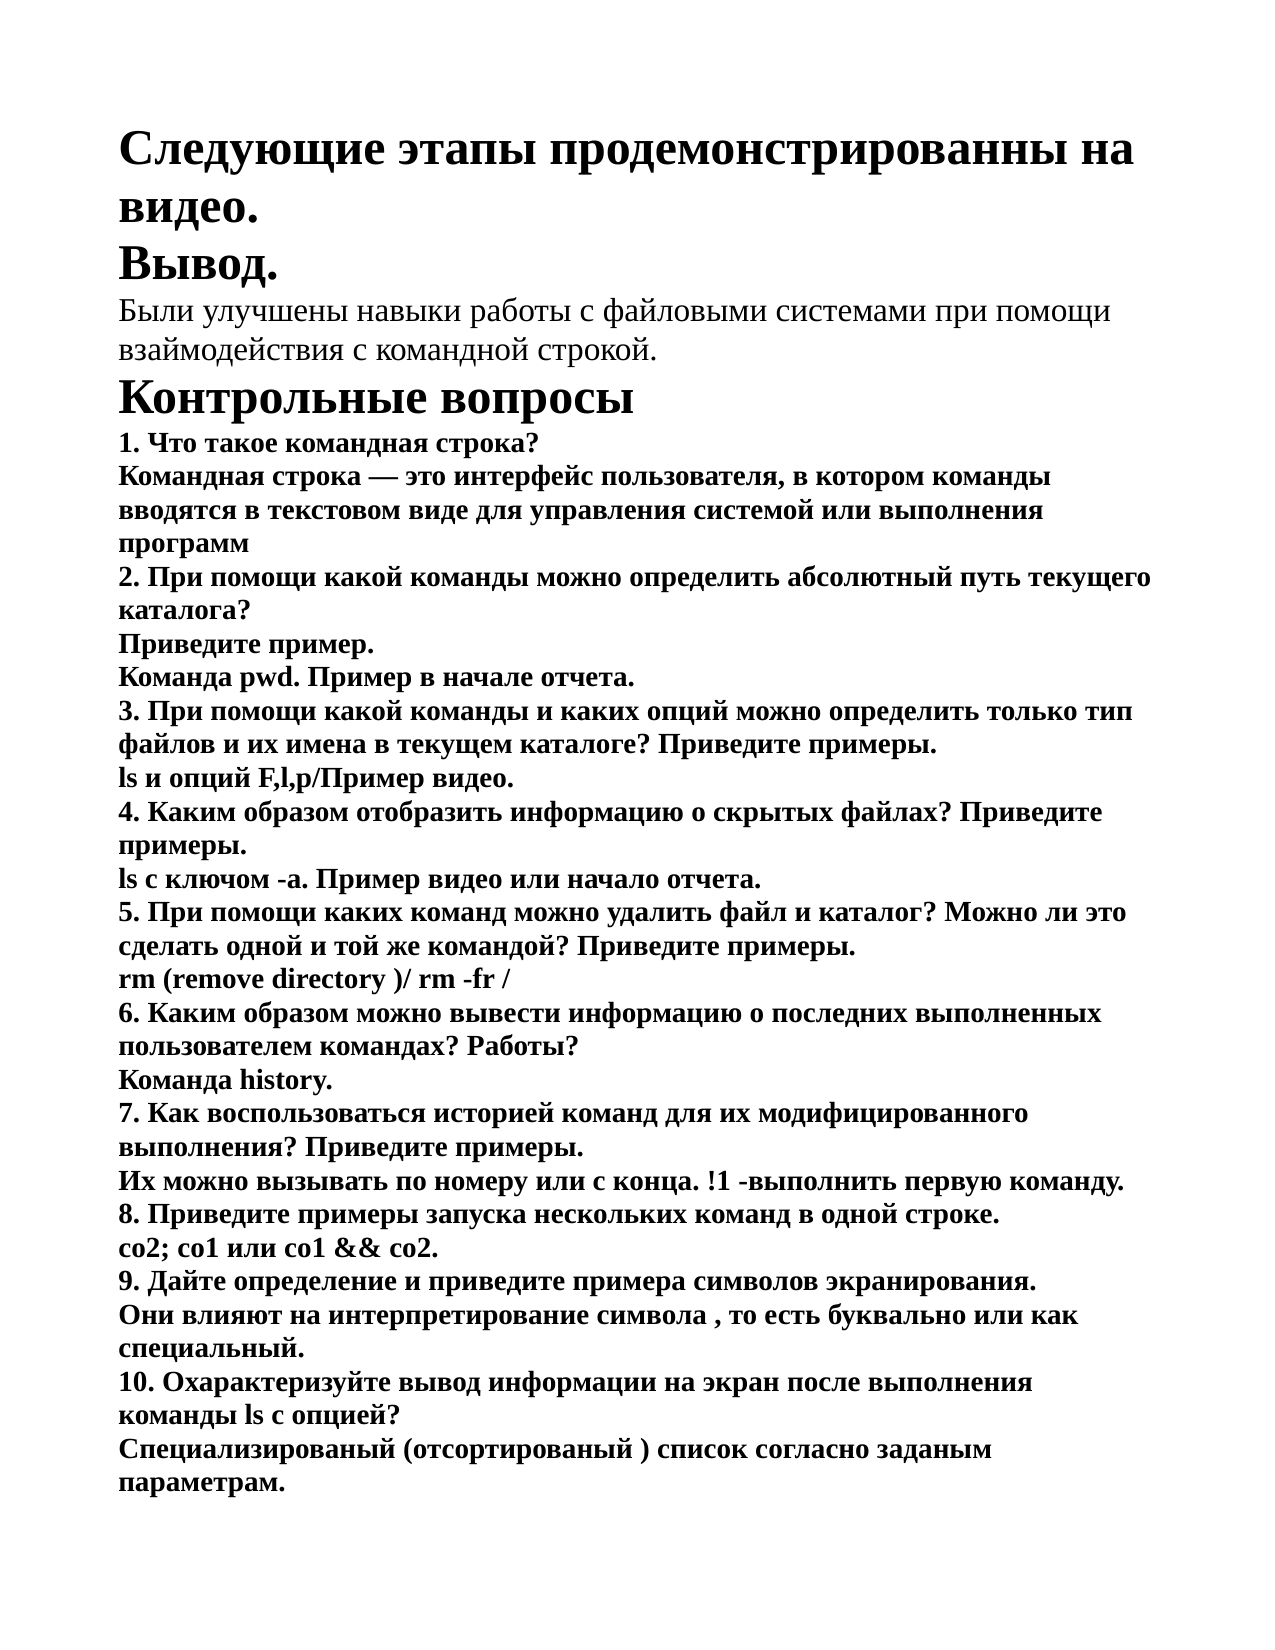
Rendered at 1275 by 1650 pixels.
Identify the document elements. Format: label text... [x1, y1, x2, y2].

text Приведите пример. [118, 626, 1157, 659]
text Командная строка — это интерфейс пользователя, в котором команды вводятся в текстовом виде для управления системой или выполнения программ [118, 458, 1157, 559]
text ls с ключом -a. Пример видео или начало отчета. [118, 861, 1157, 894]
text rm (remove directory )/ rm -fr / [118, 961, 1157, 995]
text Они влияют на интерпретирование символа , то есть буквально или как специальный. [118, 1297, 1157, 1364]
text Их можно вызывать по номеру или с конца. !1 -выполнить первую команду. [118, 1163, 1157, 1196]
text Были улучшены навыки работы с файловыми системами при помощи взаймодействия с командной строкой. [118, 291, 1157, 367]
text 3. При помощи какой команды и каких опций можно определить только тип файлов и их имена в текущем каталоге? Приведите примеры. [118, 693, 1157, 760]
text Команда pwd. Пример в начале отчета. [118, 659, 1157, 693]
text ls и опций F,l,p/Пример видео. [118, 760, 1157, 794]
text 9. Дайте определение и приведите примера символов экранирования. [118, 1263, 1157, 1297]
text co2; co1 или co1 && co2. [118, 1230, 1157, 1263]
text 2. При помощи какой команды можно определить абсолютный путь текущего каталога? [118, 559, 1157, 626]
text 5. При помощи каких команд можно удалить файл и каталог? Можно ли это сделать одной и той же командой? Приведите примеры. [118, 894, 1157, 961]
text Команда history. [118, 1062, 1157, 1096]
text 4. Каким образом отобразить информацию о скрытых файлах? Приведите примеры. [118, 794, 1157, 861]
text Вывод. [118, 233, 1157, 291]
text Специализированый (отсортированый ) список согласно заданым параметрам. [118, 1431, 1157, 1498]
text 6. Каким образом можно вывести информацию о последних выполненных пользователем командах? Работы? [118, 995, 1157, 1062]
text 7. Как воспользоваться историей команд для их модифицированного выполнения? Приведите примеры. [118, 1096, 1157, 1163]
text Контрольные вопросы [118, 367, 1157, 425]
text Следующие этапы продемонстрированны на видео. [118, 118, 1157, 233]
text 8. Приведите примеры запуска нескольких команд в одной строке. [118, 1196, 1157, 1230]
text 10. Охарактеризуйте вывод информации на экран после выполнения команды ls с опцией? [118, 1364, 1157, 1431]
text 1. Что такое командная строка? [118, 425, 1157, 458]
